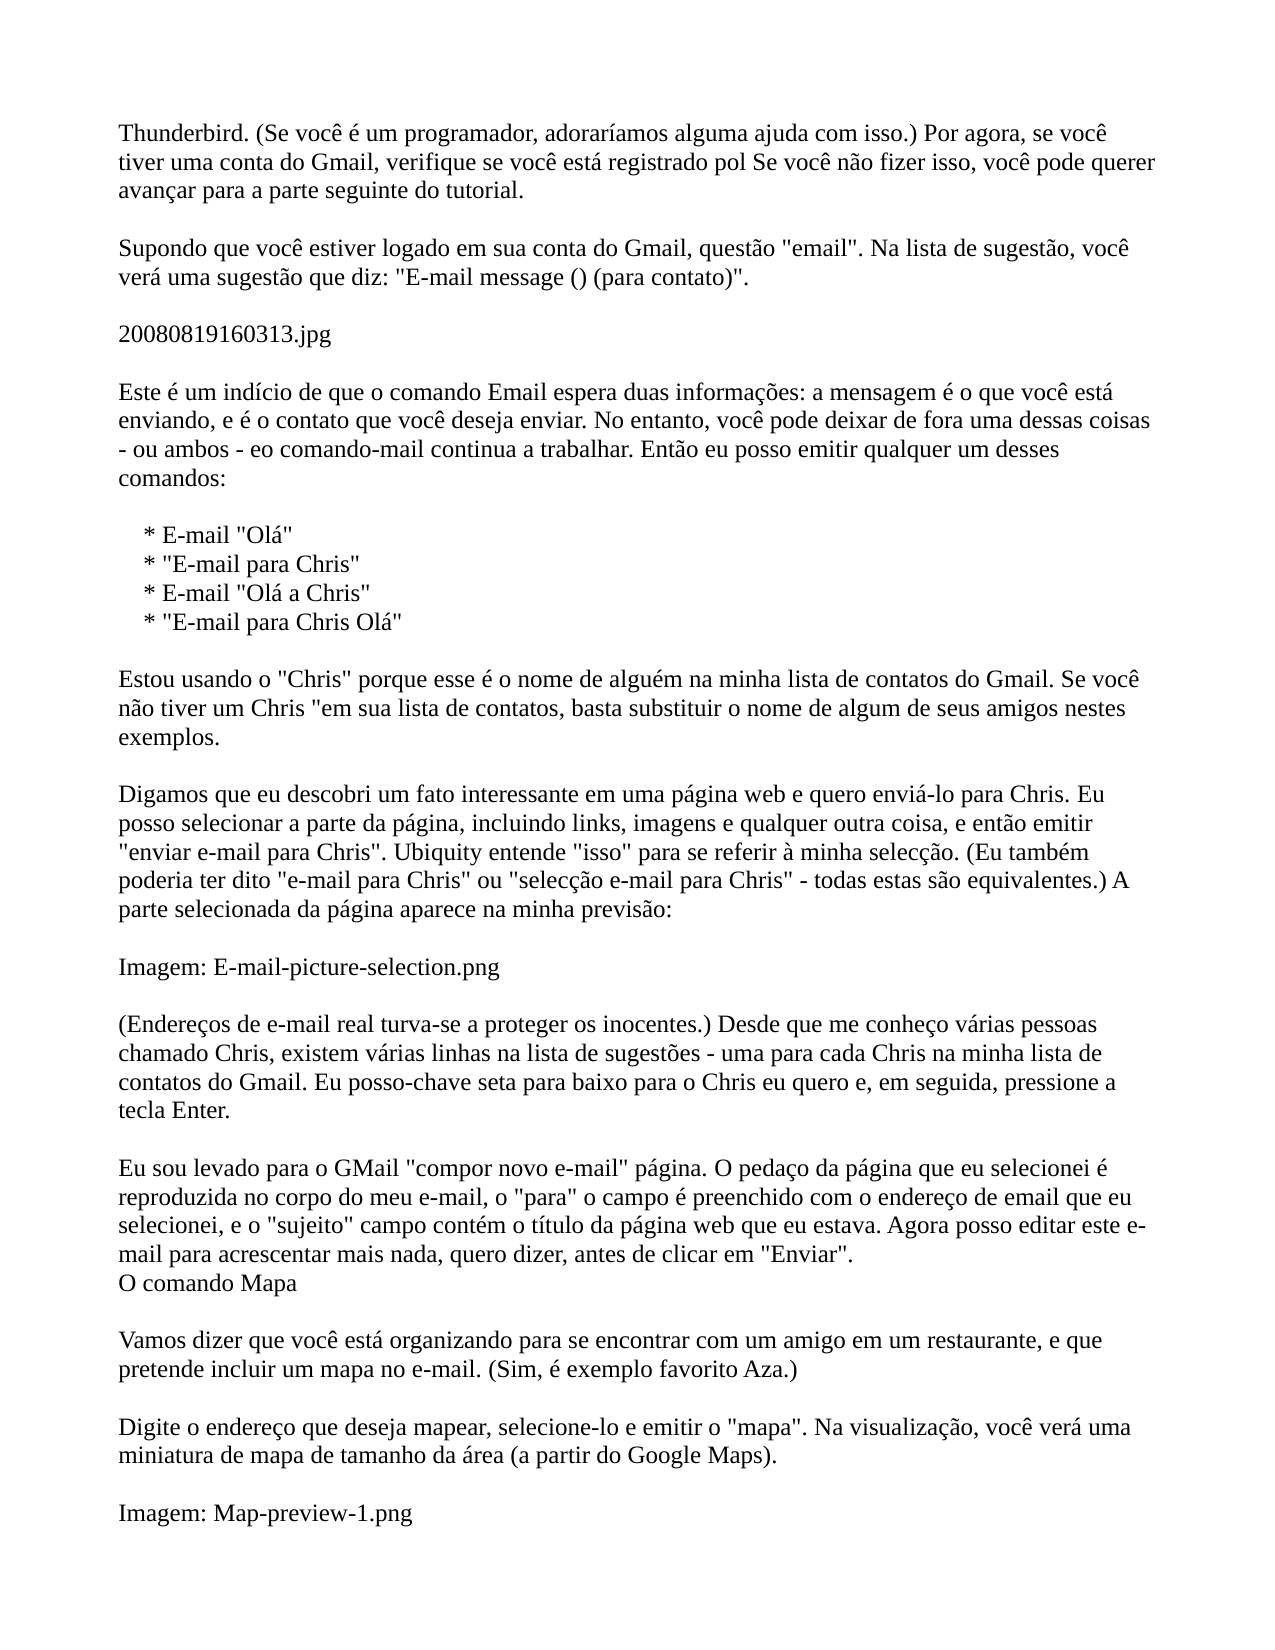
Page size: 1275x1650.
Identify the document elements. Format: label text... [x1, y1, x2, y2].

text Thunderbird. (Se você é um programador, adoraríamos alguma ajuda com isso.) Por agora, se você tiver uma conta do Gmail, verifique se você está registrado pol Se você não fizer isso, você pode querer avançar para a parte seguinte do tutorial. Supondo que você estiver logado em sua conta do Gmail, questão "email". Na lista de sugestão, você verá uma sugestão que diz: "E-mail message () (para contato)". 20080819160313.jpg Este é um indício de que o comando Email espera duas informações: a mensagem é o que você está enviando, e é o contato que você deseja enviar. No entanto, você pode deixar de fora uma dessas coisas - ou ambos - eo comando-mail continua a trabalhar. Então eu posso emitir qualquer um desses comandos: * E-mail "Olá" * "E-mail para Chris" * E-mail "Olá a Chris" * "E-mail para Chris Olá" Estou usando o "Chris" porque esse é o nome de alguém na minha lista de contatos do Gmail. Se você não tiver um Chris "em sua lista de contatos, basta substituir o nome de algum de seus amigos nestes exemplos. Digamos que eu descobri um fato interessante em uma página web e quero enviá-lo para Chris. Eu posso selecionar a parte da página, incluindo links, imagens e qualquer outra coisa, e então emitir "enviar e-mail para Chris". Ubiquity entende "isso" para se referir à minha selecção. (Eu também poderia ter dito "e-mail para Chris" ou "selecção e-mail para Chris" - todas estas são equivalentes.) A parte selecionada da página aparece na minha previsão: Imagem: E-mail-picture-selection.png (Endereços de e-mail real turva-se a proteger os inocentes.) Desde que me conheço várias pessoas chamado Chris, existem várias linhas na lista de sugestões - uma para cada Chris na minha lista de contatos do Gmail. Eu posso-chave seta para baixo para o Chris eu quero e, em seguida, pressione a tecla Enter. Eu sou levado para o GMail "compor novo e-mail" página. O pedaço da página que eu selecionei é reproduzida no corpo do meu e-mail, o "para" o campo é preenchido com o endereço de email que eu selecionei, e o "sujeito" campo contém o título da página web que eu estava. Agora posso editar este e-mail para acrescentar mais nada, quero dizer, antes de clicar em "Enviar". O comando Mapa Vamos dizer que você está organizando para se encontrar com um amigo em um restaurante, e que pretende incluir um mapa no e-mail. (Sim, é exemplo favorito Aza.) Digite o endereço que deseja mapear, selecione-lo e emitir o "mapa". Na visualização, você verá uma miniatura de mapa de tamanho da área (a partir do Google Maps). Imagem: Map-preview-1.png [118, 118, 1157, 1527]
